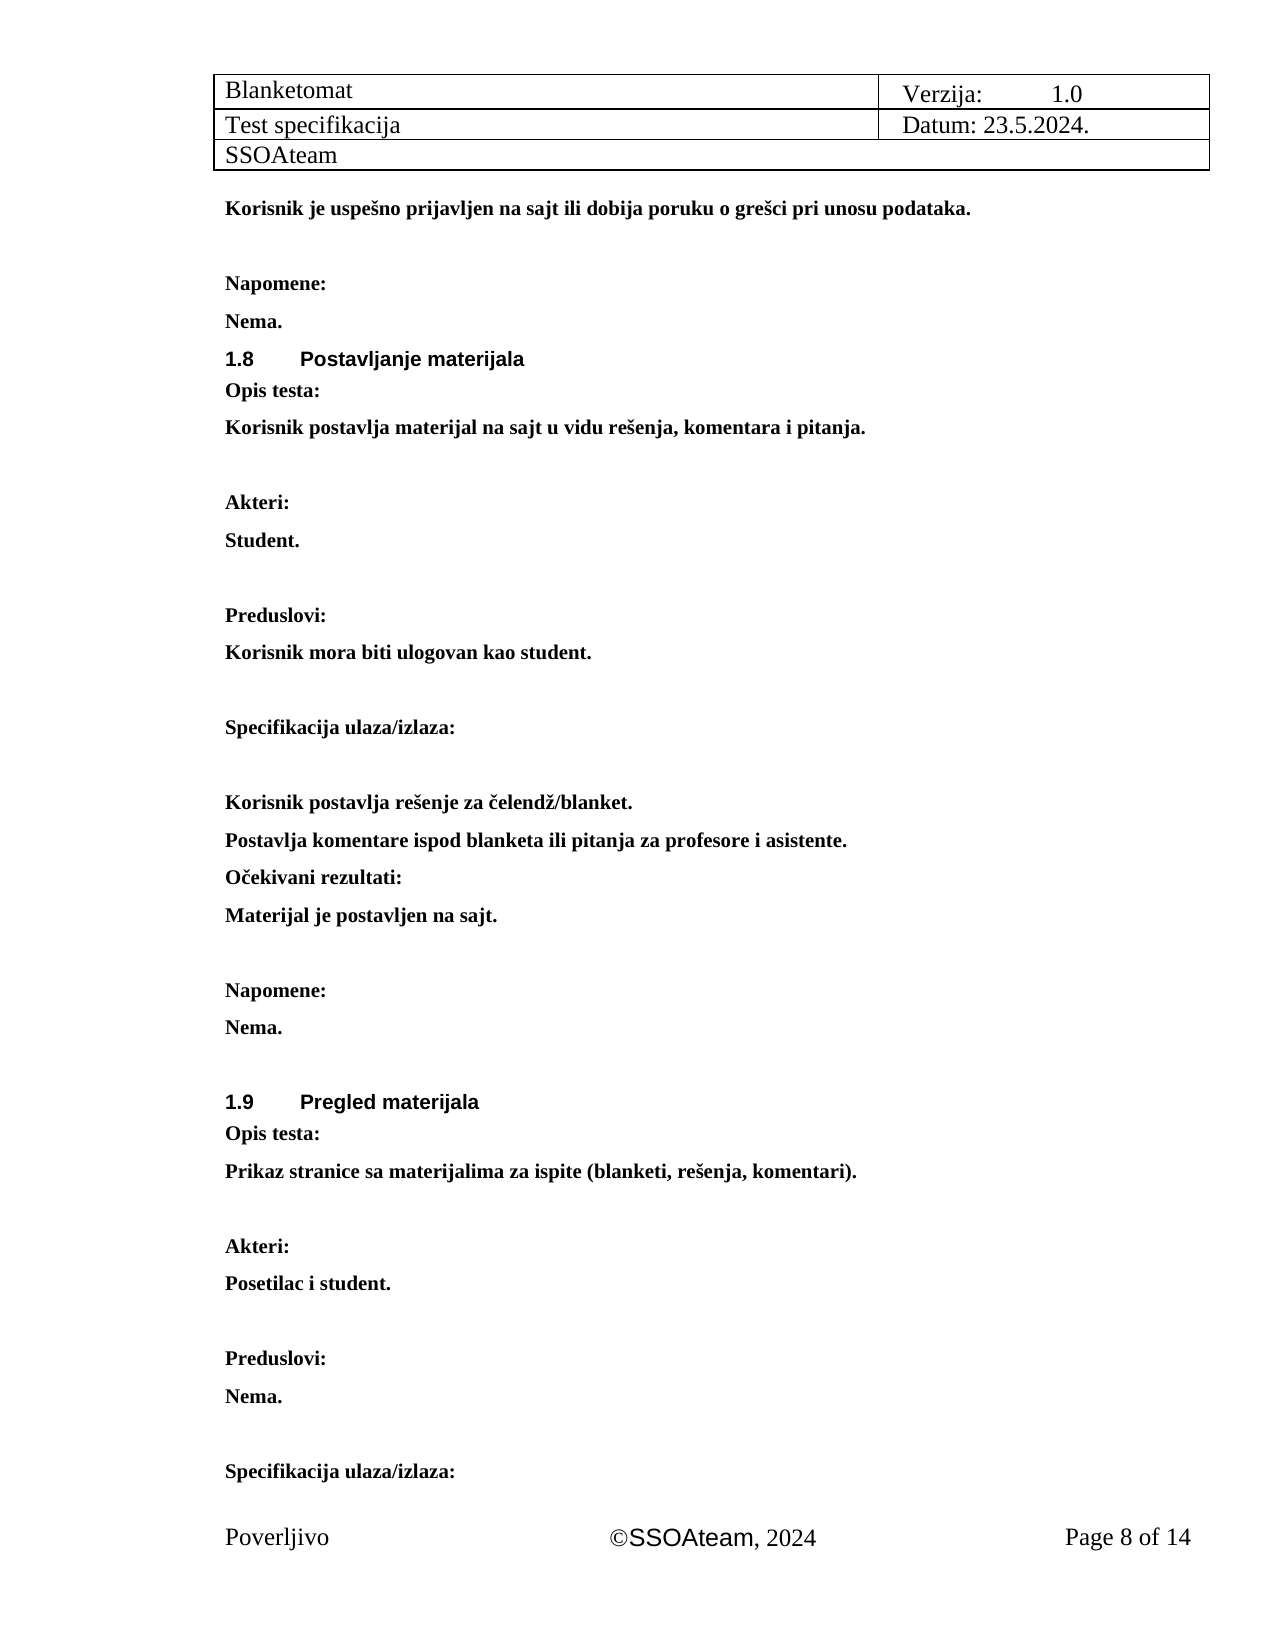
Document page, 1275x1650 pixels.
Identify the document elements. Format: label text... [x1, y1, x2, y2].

text Preduslovi: [225, 602, 1125, 627]
text Nema. [225, 1014, 1125, 1039]
text Očekivani rezultati: [225, 864, 1125, 889]
text Materijal je postavljen na sajt. [225, 902, 1125, 927]
text Posetilac i student. [225, 1270, 1125, 1295]
text Prikaz stranice sa materijalima za ispite (blanketi, rešenja, komentari). [225, 1158, 1125, 1183]
text Korisnik postavlja rešenje za čelendž/blanket. [225, 789, 1125, 814]
text Preduslovi: [225, 1345, 1125, 1370]
text Specifikacija ulaza/izlaza: [225, 1458, 1125, 1483]
text Student. [225, 527, 1125, 552]
subtitle Pregled materijala [225, 1089, 1125, 1114]
text Nema. [225, 1383, 1125, 1408]
text Korisnik je uspešno prijavljen na sajt ili dobija poruku o grešci pri unosu podataka. [225, 195, 1125, 220]
subtitle Postavljanje materijala [225, 345, 1125, 370]
text Postavlja komentare ispod blanketa ili pitanja za profesore i asistente. [225, 827, 1125, 852]
text Napomene: [225, 977, 1125, 1002]
text Akteri: [225, 1233, 1125, 1258]
text Nema. [225, 308, 1125, 333]
text Korisnik mora biti ulogovan kao student. [225, 639, 1125, 664]
text Akteri: [225, 489, 1125, 514]
text Opis testa: [225, 1120, 1125, 1145]
text Specifikacija ulaza/izlaza: [225, 714, 1125, 739]
text Napomene: [225, 270, 1125, 295]
text Opis testa: [225, 377, 1125, 402]
text Korisnik postavlja materijal na sajt u vidu rešenja, komentara i pitanja. [225, 414, 1125, 439]
